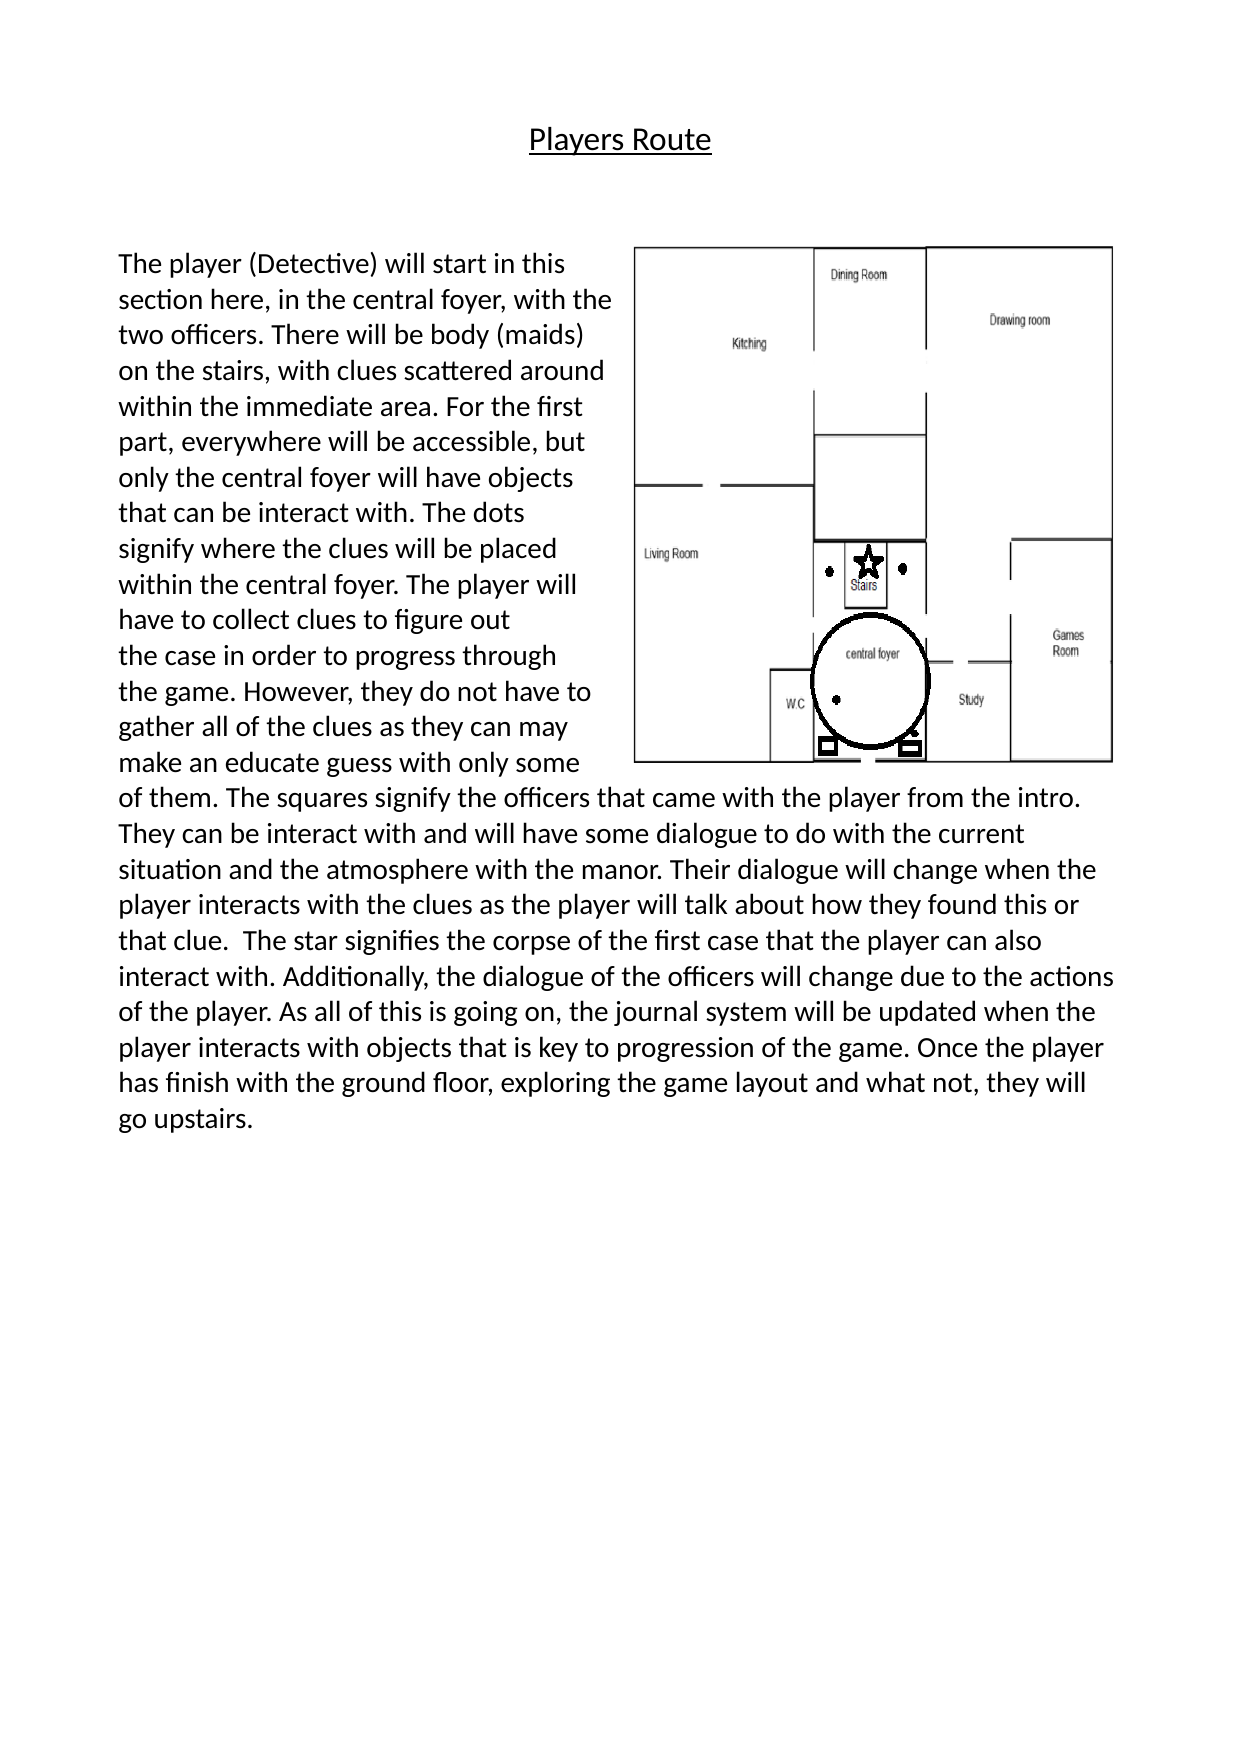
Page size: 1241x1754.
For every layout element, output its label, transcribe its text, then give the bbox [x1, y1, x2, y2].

text of them. The squares signify the officers that came with the player from the intro. They can be interact with and will have some dialogue to do with the current situation and the atmosphere with the manor. Their dialogue will change when the player interacts with the clues as the player will talk about how they found this or that clue. The star signifies the corpse of the first case that the player can also interact with. Additionally, the dialogue of the officers will change due to the actions of the player. As all of this is going on, the journal system will be updated when the player interacts with objects that is key to progression of the game. Once the player has finish with the ground floor, exploring the game layout and what not, they will go upstairs. [118, 779, 1122, 1136]
text that can be interact with. The dots [118, 494, 633, 530]
text signify where the clues will be placed [118, 530, 633, 566]
text The player (Detective) will start in this [118, 245, 1122, 281]
text make an educate guess with only some [118, 744, 1122, 779]
text within the central foyer. The player will [118, 566, 633, 601]
text gather all of the clues as they can may [118, 708, 633, 744]
text part, everywhere will be accessible, but [118, 423, 633, 459]
text the case in order to progress through [118, 637, 633, 673]
text two officers. There will be body (maids) [118, 316, 633, 352]
text the game. However, they do not have to [118, 673, 633, 708]
text within the immediate area. For the first [118, 388, 633, 423]
text section here, in the central foyer, with the [118, 281, 633, 316]
text on the stairs, with clues scattered around [118, 352, 633, 388]
text Players Route [118, 118, 1122, 159]
text only the central foyer will have objects [118, 459, 633, 494]
text have to collect clues to figure out [118, 601, 633, 637]
picture [633, 246, 1114, 766]
